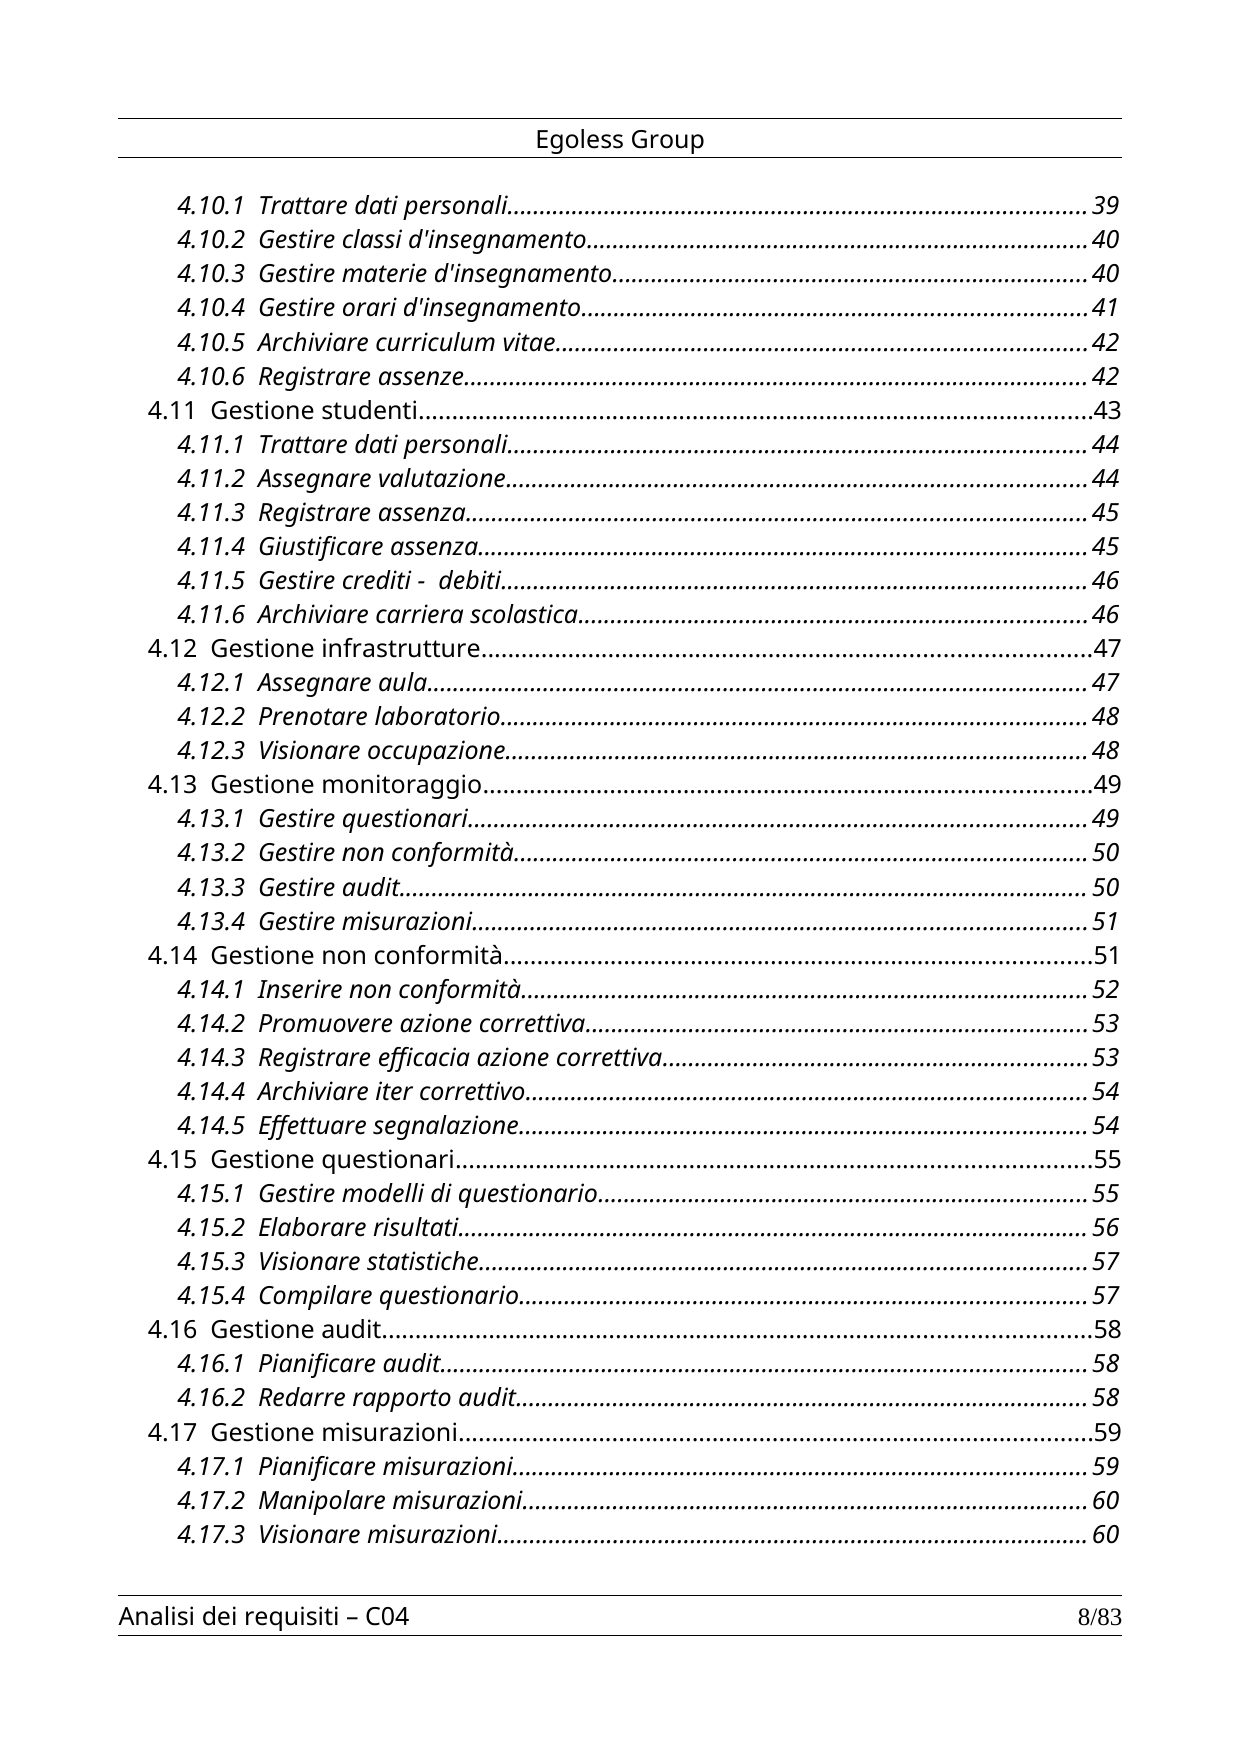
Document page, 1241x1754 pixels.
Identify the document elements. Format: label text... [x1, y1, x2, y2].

text 4.11.5 Gestire crediti - debiti 46 [177, 563, 1122, 597]
text 4.12 Gestione infrastrutture 47 [148, 631, 1122, 665]
text 4.15.2 Elaborare risultati 56 [177, 1210, 1122, 1244]
text 4.10.6 Registrare assenze 42 [177, 358, 1122, 392]
text 4.15 Gestione questionari 55 [148, 1142, 1122, 1176]
text 4.13.1 Gestire questionari 49 [177, 801, 1122, 835]
text 4.12.2 Prenotare laboratorio 48 [177, 699, 1122, 733]
text 4.12.1 Assegnare aula 47 [177, 665, 1122, 699]
text 4.16 Gestione audit 58 [148, 1312, 1122, 1346]
text 4.16.2 Redarre rapporto audit 58 [177, 1380, 1122, 1414]
text 4.11.2 Assegnare valutazione 44 [177, 460, 1122, 494]
text 4.17 Gestione misurazioni 59 [148, 1414, 1122, 1448]
text 4.11.3 Registrare assenza 45 [177, 494, 1122, 528]
text 4.11.6 Archiviare carriera scolastica 46 [177, 597, 1122, 631]
text 4.13.4 Gestire misurazioni 51 [177, 903, 1122, 937]
text 4.10.2 Gestire classi d'insegnamento 40 [177, 222, 1122, 256]
text 4.17.1 Pianificare misurazioni 59 [177, 1448, 1122, 1482]
text 4.14.1 Inserire non conformità 52 [177, 971, 1122, 1005]
text 4.14.2 Promuovere azione correttiva 53 [177, 1005, 1122, 1039]
text 4.13.2 Gestire non conformità 50 [177, 835, 1122, 869]
text 4.17.3 Visionare misurazioni 60 [177, 1516, 1122, 1550]
text 4.11.1 Trattare dati personali 44 [177, 426, 1122, 460]
text 4.11 Gestione studenti 43 [148, 392, 1122, 426]
text 4.13 Gestione monitoraggio 49 [148, 767, 1122, 801]
text 4.14 Gestione non conformità 51 [148, 937, 1122, 971]
text 4.10.3 Gestire materie d'insegnamento 40 [177, 256, 1122, 290]
text 4.15.4 Compilare questionario 57 [177, 1278, 1122, 1312]
text 4.10.5 Archiviare curriculum vitae 42 [177, 324, 1122, 358]
text 4.16.1 Pianificare audit 58 [177, 1346, 1122, 1380]
text 4.10.1 Trattare dati personali 39 [177, 188, 1122, 222]
text 4.13.3 Gestire audit 50 [177, 869, 1122, 903]
text 4.15.3 Visionare statistiche 57 [177, 1244, 1122, 1278]
text 4.14.3 Registrare efficacia azione correttiva 53 [177, 1039, 1122, 1073]
text 4.15.1 Gestire modelli di questionario 55 [177, 1176, 1122, 1210]
text 4.11.4 Giustificare assenza 45 [177, 528, 1122, 563]
text 4.17.2 Manipolare misurazioni 60 [177, 1482, 1122, 1516]
text 4.10.4 Gestire orari d'insegnamento 41 [177, 290, 1122, 324]
text 4.14.4 Archiviare iter correttivo 54 [177, 1073, 1122, 1108]
text 4.12.3 Visionare occupazione 48 [177, 733, 1122, 767]
text 4.14.5 Effettuare segnalazione 54 [177, 1108, 1122, 1142]
